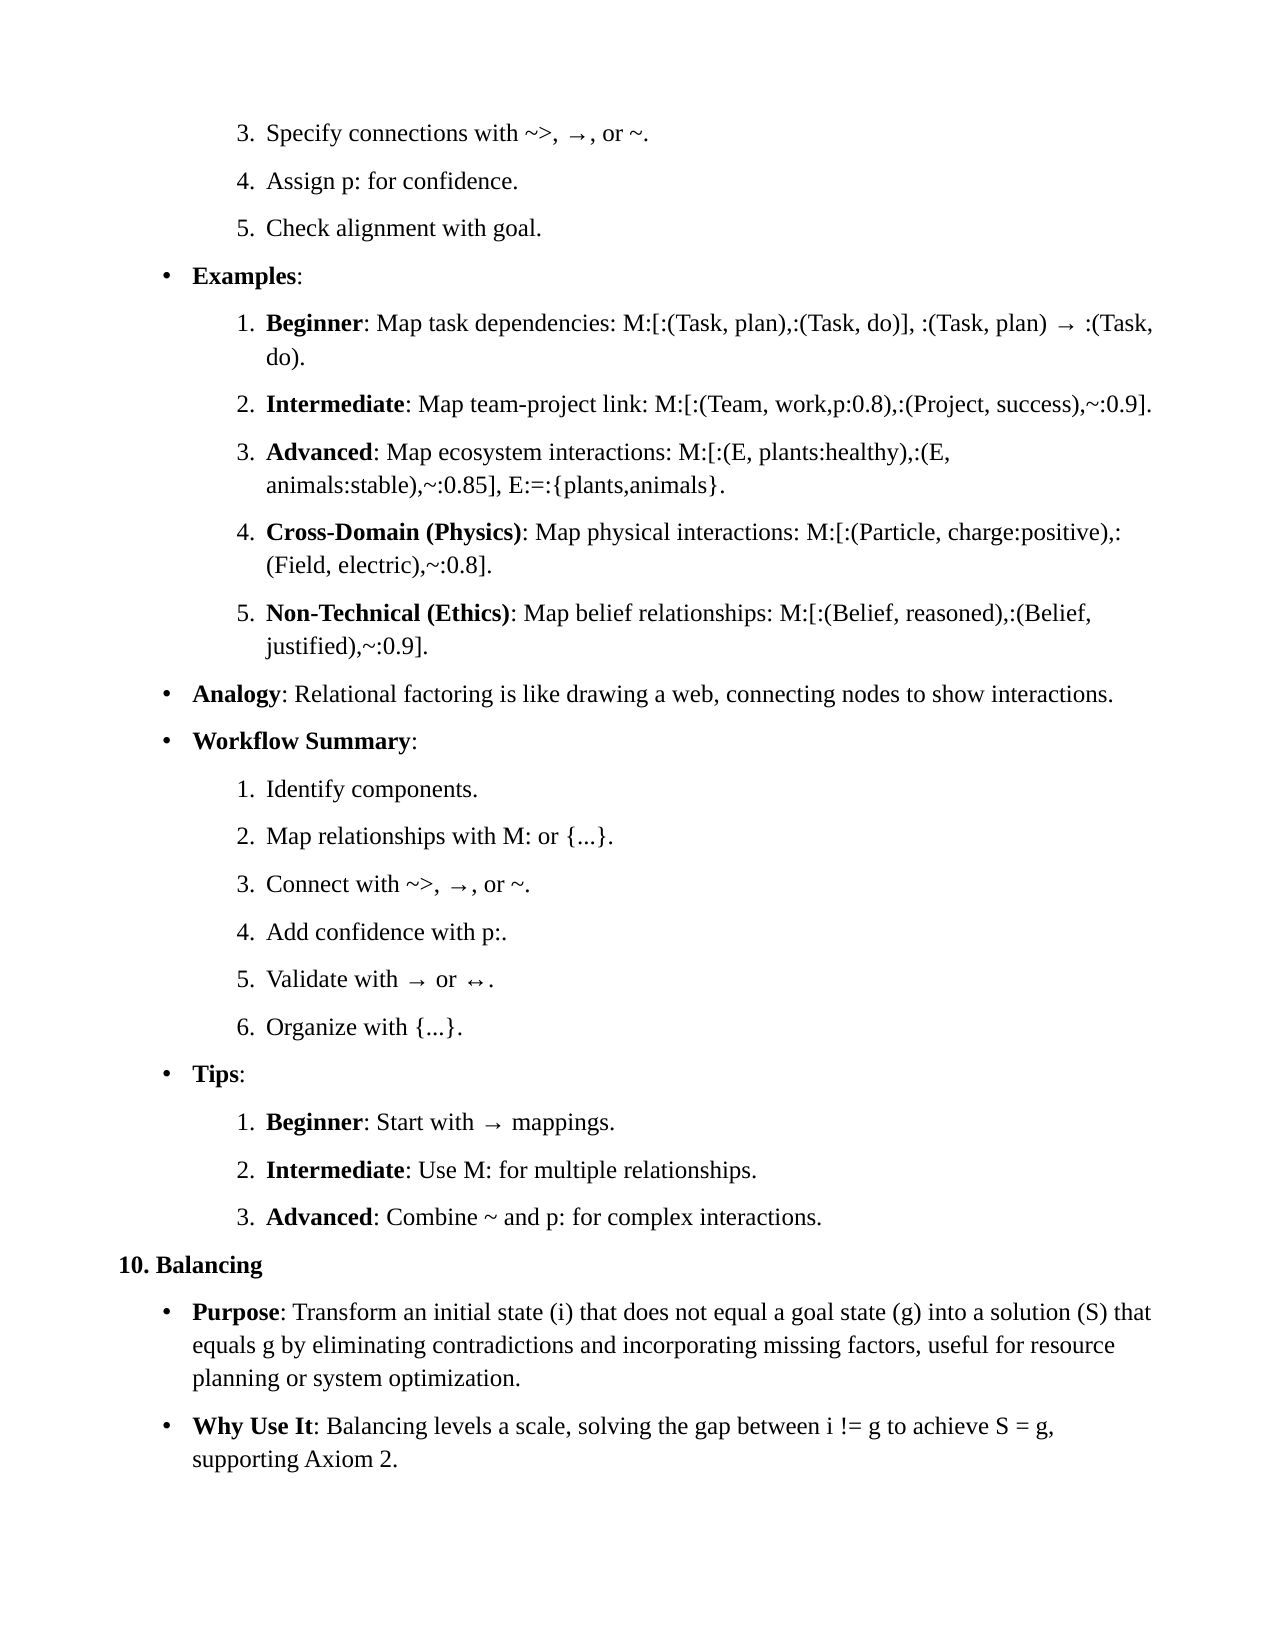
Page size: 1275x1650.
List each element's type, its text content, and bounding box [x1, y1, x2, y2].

list Tips: [162, 1059, 1157, 1088]
list Check alignment with goal. [236, 213, 1157, 242]
list Advanced: Map ecosystem interactions: M:[:(E, plants:healthy),:(E, animals:stable),~:0.85], E:=:{plants,animals}. [236, 437, 1157, 498]
list Validate with → or ↔. [236, 964, 1157, 993]
list Analogy: Relational factoring is like drawing a web, connecting nodes to show interactions. [162, 679, 1157, 707]
list Connect with ~>, →, or ~. [236, 869, 1157, 898]
list Beginner: Map task dependencies: M:[:(Task, plan),:(Task, do)], :(Task, plan) → :(Task, do). [236, 308, 1157, 370]
list Why Use It: Balancing levels a scale, solving the gap between i != g to achieve S = g, supporting Axiom 2. [162, 1411, 1157, 1473]
list Cross-Domain (Physics): Map physical interactions: M:[:(Particle, charge:positive),:(Field, electric),~:0.8]. [236, 517, 1157, 579]
list Organize with {...}. [236, 1012, 1157, 1041]
list Beginner: Start with → mappings. [236, 1107, 1157, 1136]
list Add confidence with p:. [236, 917, 1157, 945]
list Examples: [162, 261, 1157, 290]
list Non-Technical (Ethics): Map belief relationships: M:[:(Belief, reasoned),:(Belief, justified),~:0.9]. [236, 598, 1157, 660]
list Purpose: Transform an initial state (i) that does not equal a goal state (g) into a solution (S) that equals g by eliminating contradictions and incorporating missing factors, useful for resource planning or system optimization. [162, 1297, 1157, 1392]
list Specify connections with ~>, →, or ~. [236, 118, 1157, 147]
list Workflow Summary: [162, 726, 1157, 755]
list Intermediate: Use M: for multiple relationships. [236, 1155, 1157, 1183]
list Map relationships with M: or {...}. [236, 821, 1157, 850]
list Intermediate: Map team-project link: M:[:(Team, work,p:0.8),:(Project, success),~:0.9]. [236, 389, 1157, 418]
text 10. Balancing [118, 1250, 1157, 1279]
list Identify components. [236, 774, 1157, 803]
list Assign p: for confidence. [236, 166, 1157, 194]
list Advanced: Combine ~ and p: for complex interactions. [236, 1202, 1157, 1231]
